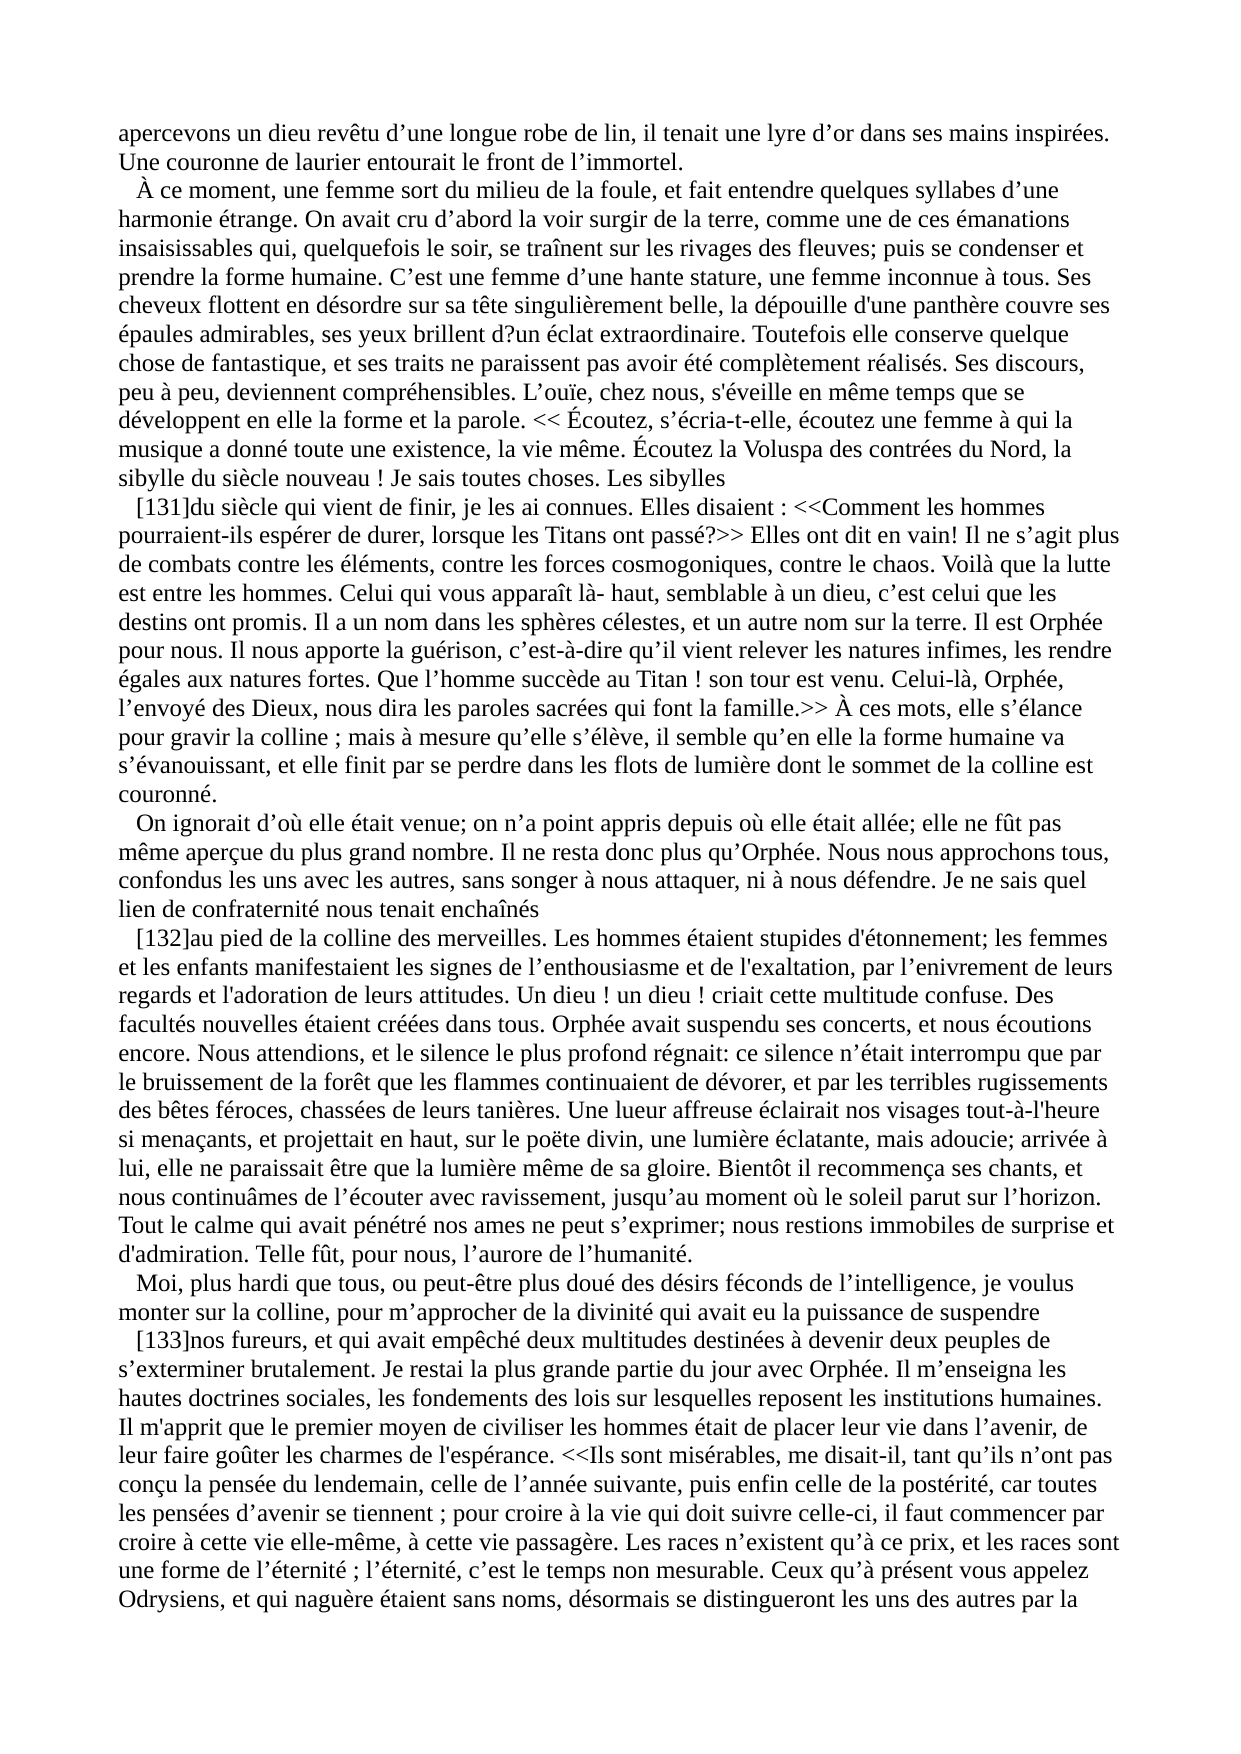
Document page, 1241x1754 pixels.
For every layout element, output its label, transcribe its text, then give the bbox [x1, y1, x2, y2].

text Moi, plus hardi que tous, ou peut-être plus doué des désirs féconds de l’intelligence, je voulus monter sur la colline, pour m’approcher de la divinité qui avait eu la puissance de suspendre [118, 1268, 1122, 1326]
text [133]nos fureurs, et qui avait empêché deux multitudes destinées à devenir deux peuples de s’exterminer brutalement. Je restai la plus grande partie du jour avec Orphée. Il m’enseigna les hautes doctrines sociales, les fondements des lois sur lesquelles reposent les institutions humaines. Il m'apprit que le premier moyen de civiliser les hommes était de placer leur vie dans l’avenir, de leur faire goûter les charmes de l'espérance. <<Ils sont misérables, me disait-il, tant qu’ils n’ont pas conçu la pensée du lendemain, celle de l’année suivante, puis enfin celle de la postérité, car toutes les pensées d’avenir se tiennent ; pour croire à la vie qui doit suivre celle-ci, il faut commencer par croire à cette vie elle-même, à cette vie passagère. Les races n’existent qu’à ce prix, et les races sont une forme de l’éternité ; l’éternité, c’est le temps non mesurable. Ceux qu’à présent vous appelez Odrysiens, et qui naguère étaient sans noms, désormais se distingueront les uns des autres par la [118, 1326, 1122, 1613]
text À ce moment, une femme sort du milieu de la foule, et fait entendre quelques syllabes d’une harmonie étrange. On avait cru d’abord la voir surgir de la terre, comme une de ces émanations insaisissables qui, quelquefois le soir, se traînent sur les rivages des fleuves; puis se condenser et prendre la forme humaine. C’est une femme d’une hante stature, une femme inconnue à tous. Ses cheveux flottent en désordre sur sa tête singulièrement belle, la dépouille d'une panthère couvre ses épaules admirables, ses yeux brillent d?un éclat extraordinaire. Toutefois elle conserve quelque chose de fantastique, et ses traits ne paraissent pas avoir été complètement réalisés. Ses discours, peu à peu, deviennent compréhensibles. L’ouïe, chez nous, s'éveille en même temps que se développent en elle la forme et la parole. << Écoutez, s’écria-t-elle, écoutez une femme à qui la musique a donné toute une existence, la vie même. Écoutez la Voluspa des contrées du Nord, la sibylle du siècle nouveau ! Je sais toutes choses. Les sibylles [118, 176, 1122, 492]
text [131]du siècle qui vient de finir, je les ai connues. Elles disaient : <<Comment les hommes pourraient-ils espérer de durer, lorsque les Titans ont passé?>> Elles ont dit en vain! Il ne s’agit plus de combats contre les éléments, contre les forces cosmogoniques, contre le chaos. Voilà que la lutte est entre les hommes. Celui qui vous apparaît là- haut, semblable à un dieu, c’est celui que les destins ont promis. Il a un nom dans les sphères célestes, et un autre nom sur la terre. Il est Orphée pour nous. Il nous apporte la guérison, c’est-à-dire qu’il vient relever les natures infimes, les rendre égales aux natures fortes. Que l’homme succède au Titan ! son tour est venu. Celui-là, Orphée, l’envoyé des Dieux, nous dira les paroles sacrées qui font la famille.>> À ces mots, elle s’élance pour gravir la colline ; mais à mesure qu’elle s’élève, il semble qu’en elle la forme humaine va s’évanouissant, et elle finit par se perdre dans les flots de lumière dont le sommet de la colline est couronné. [118, 492, 1122, 808]
text [132]au pied de la colline des merveilles. Les hommes étaient stupides d'étonnement; les femmes et les enfants manifestaient les signes de l’enthousiasme et de l'exaltation, par l’enivrement de leurs regards et l'adoration de leurs attitudes. Un dieu ! un dieu ! criait cette multitude confuse. Des facultés nouvelles étaient créées dans tous. Orphée avait suspendu ses concerts, et nous écoutions encore. Nous attendions, et le silence le plus profond régnait: ce silence n’était interrompu que par le bruissement de la forêt que les flammes continuaient de dévorer, et par les terribles rugissements des bêtes féroces, chassées de leurs tanières. Une lueur affreuse éclairait nos visages tout-à-l'heure si menaçants, et projettait en haut, sur le poëte divin, une lumière éclatante, mais adoucie; arrivée à lui, elle ne paraissait être que la lumière même de sa gloire. Bientôt il recommença ses chants, et nous continuâmes de l’écouter avec ravissement, jusqu’au moment où le soleil parut sur l’horizon. Tout le calme qui avait pénétré nos ames ne peut s’exprimer; nous restions immobiles de surprise et d'admiration. Telle fût, pour nous, l’aurore de l’humanité. [118, 923, 1122, 1268]
text On ignorait d’où elle était venue; on n’a point appris depuis où elle était allée; elle ne fût pas même aperçue du plus grand nombre. Il ne resta donc plus qu’Orphée. Nous nous approchons tous, confondus les uns avec les autres, sans songer à nous attaquer, ni à nous défendre. Je ne sais quel lien de confraternité nous tenait enchaînés [118, 808, 1122, 923]
text apercevons un dieu revêtu d’une longue robe de lin, il tenait une lyre d’or dans ses mains inspirées. Une couronne de laurier entourait le front de l’immortel. [118, 118, 1122, 176]
